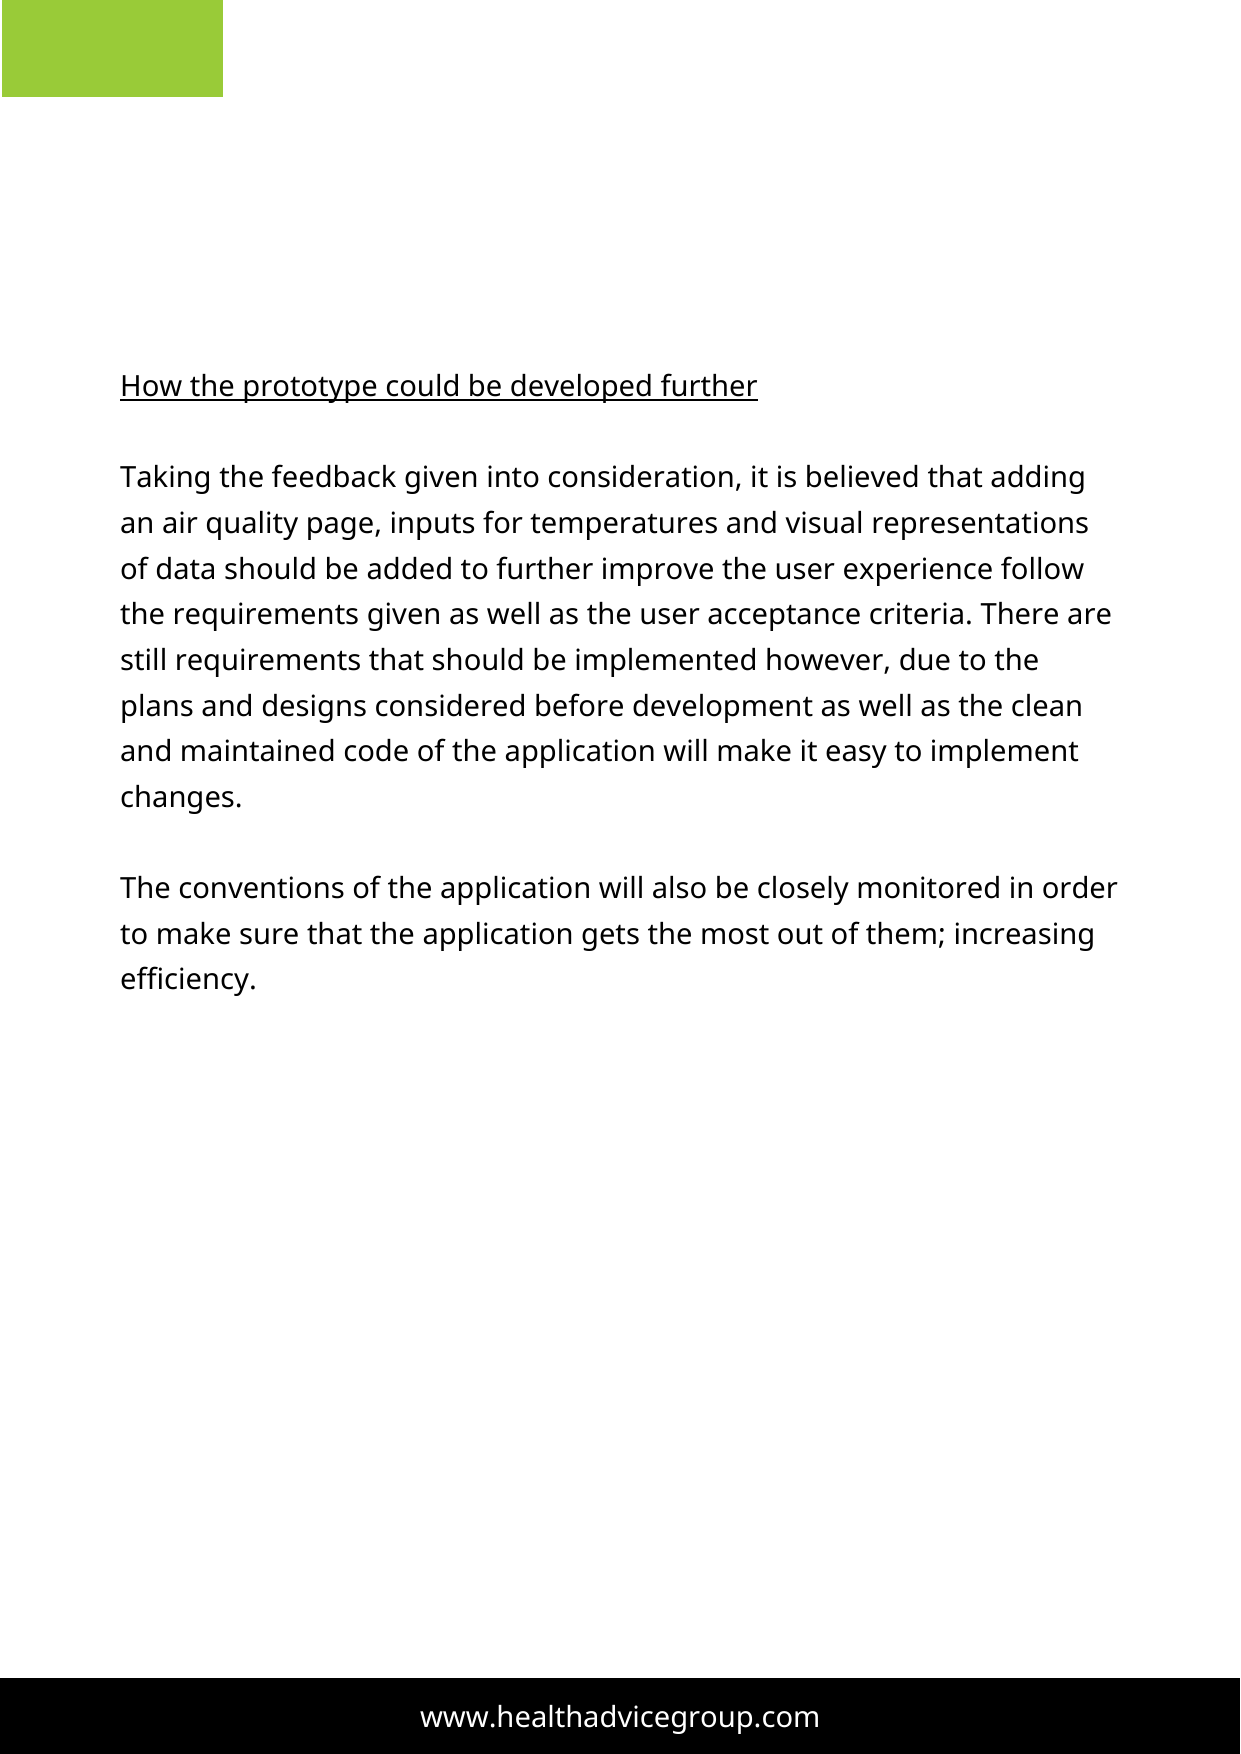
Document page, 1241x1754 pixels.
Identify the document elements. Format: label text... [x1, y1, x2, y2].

text The conventions of the application will also be closely monitored in order to make sure that the application gets the most out of them; increasing efficiency. [120, 867, 1120, 998]
text How the prototype could be developed further [120, 365, 1120, 405]
text Taking the feedback given into consideration, it is believed that adding an air quality page, inputs for temperatures and visual representations of data should be added to further improve the user experience follow the requirements given as well as the user acceptance criteria. There are still requirements that should be implemented however, due to the plans and designs considered before development as well as the clean and maintained code of the application will make it easy to implement changes. [120, 457, 1120, 816]
